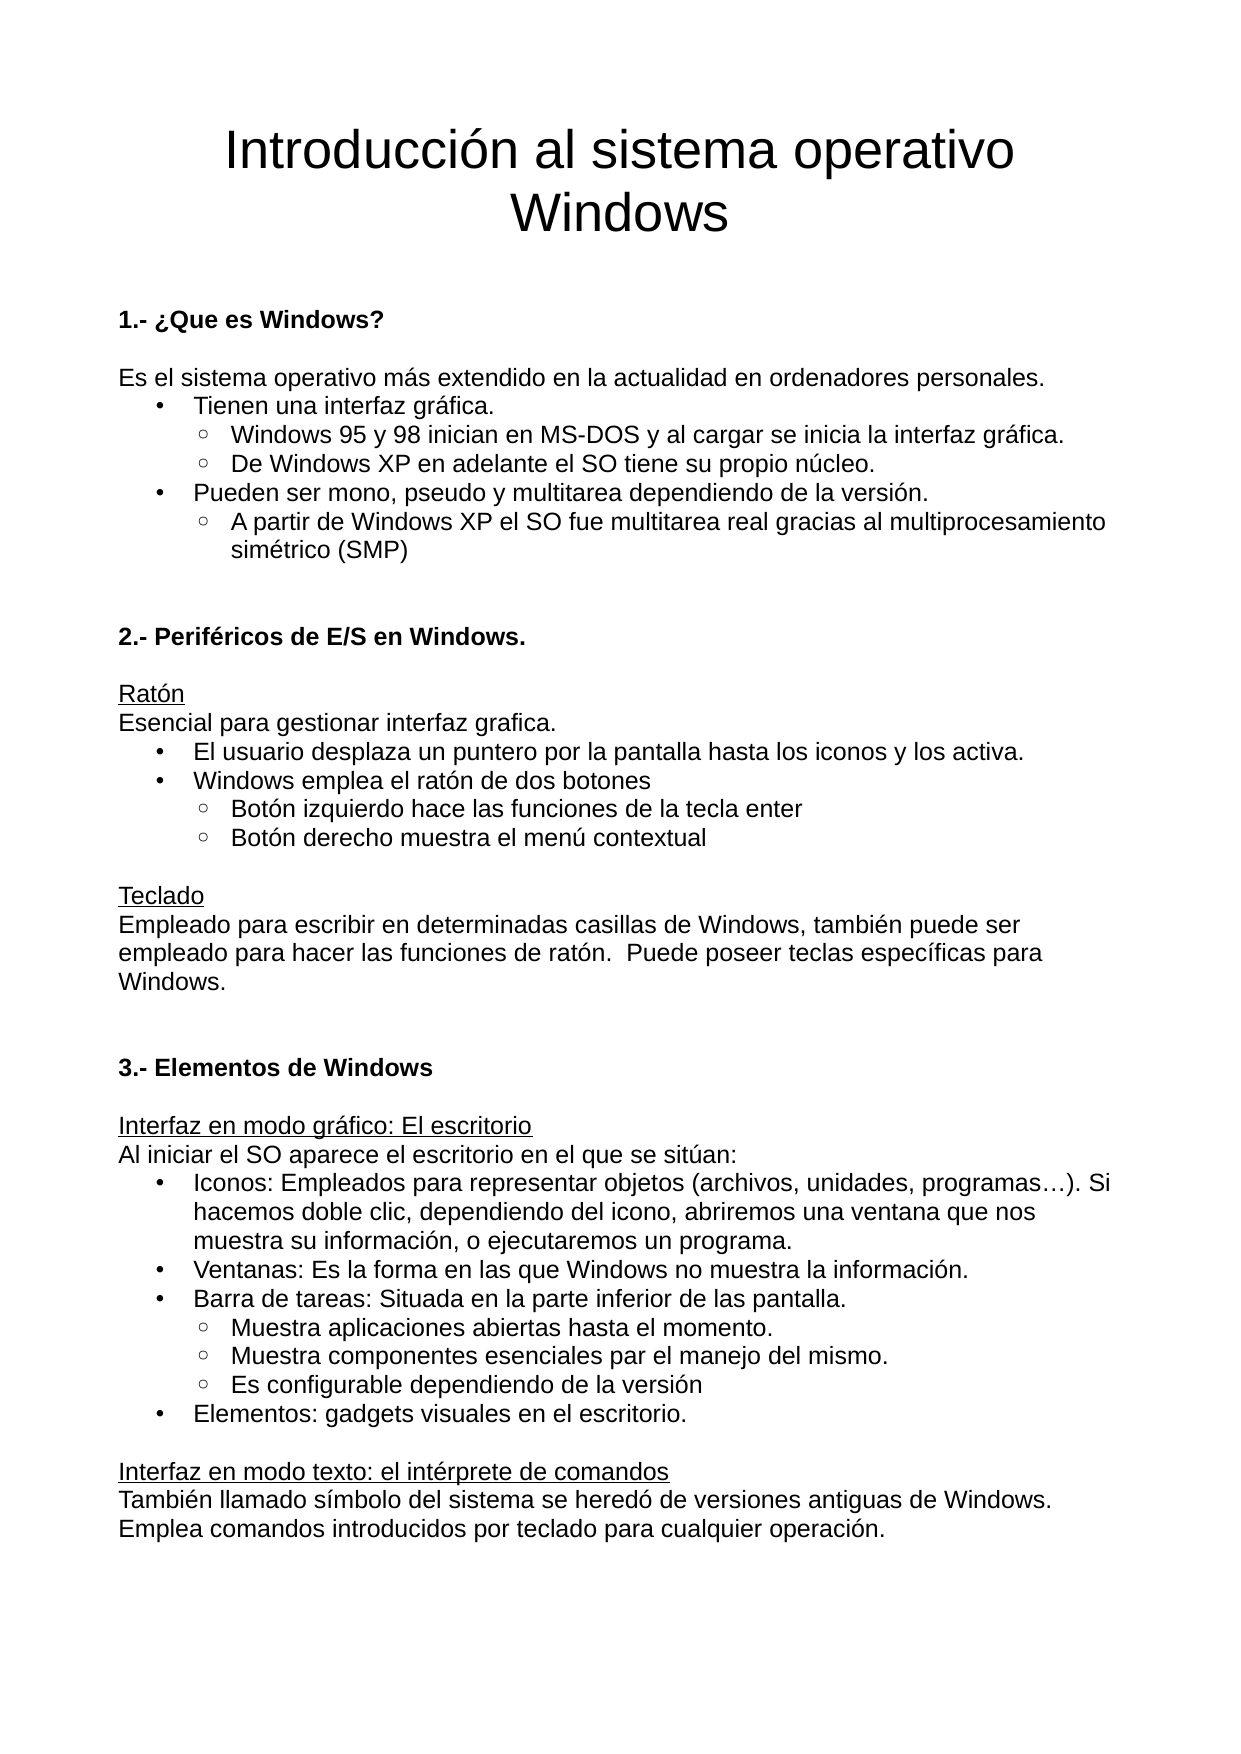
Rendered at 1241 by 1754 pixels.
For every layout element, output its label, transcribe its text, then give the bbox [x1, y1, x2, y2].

text Ratón [118, 679, 1122, 708]
list Windows 95 y 98 inician en MS-DOS y al cargar se inicia la interfaz gráfica. [193, 420, 1122, 449]
text Es el sistema operativo más extendido en la actualidad en ordenadores personales. [118, 362, 1122, 391]
text 1.- ¿Que es Windows? [118, 305, 1122, 334]
list Ventanas: Es la forma en las que Windows no muestra la información. [156, 1255, 1122, 1284]
list Es configurable dependiendo de la versión [193, 1370, 1122, 1399]
list Iconos: Empleados para representar objetos (archivos, unidades, programas…). Si hacemos doble clic, dependiendo del icono, abriremos una ventana que nos muestra su información, o ejecutaremos un programa. [156, 1168, 1122, 1255]
list Pueden ser mono, pseudo y multitarea dependiendo de la versión. [156, 478, 1122, 507]
list Botón derecho muestra el menú contextual [193, 823, 1122, 852]
list De Windows XP en adelante el SO tiene su propio núcleo. [193, 449, 1122, 478]
list Muestra componentes esenciales par el manejo del mismo. [193, 1341, 1122, 1370]
list Elementos: gadgets visuales en el escritorio. [156, 1399, 1122, 1428]
text Introducción al sistema operativo [118, 118, 1122, 180]
list Botón izquierdo hace las funciones de la tecla enter [193, 794, 1122, 823]
text Esencial para gestionar interfaz grafica. [118, 708, 1122, 737]
list A partir de Windows XP el SO fue multitarea real gracias al multiprocesamiento simétrico (SMP) [193, 507, 1122, 564]
list Tienen una interfaz gráfica. [156, 391, 1122, 420]
text 2.- Periféricos de E/S en Windows. [118, 622, 1122, 651]
text También llamado símbolo del sistema se heredó de versiones antiguas de Windows. Emplea comandos introducidos por teclado para cualquier operación. [118, 1485, 1122, 1543]
text Al iniciar el SO aparece el escritorio en el que se sitúan: [118, 1140, 1122, 1168]
list El usuario desplaza un puntero por la pantalla hasta los iconos y los activa. [156, 737, 1122, 766]
text 3.- Elementos de Windows [118, 1053, 1122, 1082]
text Interfaz en modo texto: el intérprete de comandos [118, 1457, 1122, 1485]
text Interfaz en modo gráfico: El escritorio [118, 1111, 1122, 1140]
list Muestra aplicaciones abiertas hasta el momento. [193, 1312, 1122, 1341]
list Windows emplea el ratón de dos botones [156, 766, 1122, 794]
text Teclado [118, 881, 1122, 910]
text Empleado para escribir en determinadas casillas de Windows, también puede ser empleado para hacer las funciones de ratón. Puede poseer teclas específicas para Windows. [118, 910, 1122, 996]
text Windows [118, 180, 1122, 243]
list Barra de tareas: Situada en la parte inferior de las pantalla. [156, 1284, 1122, 1312]
